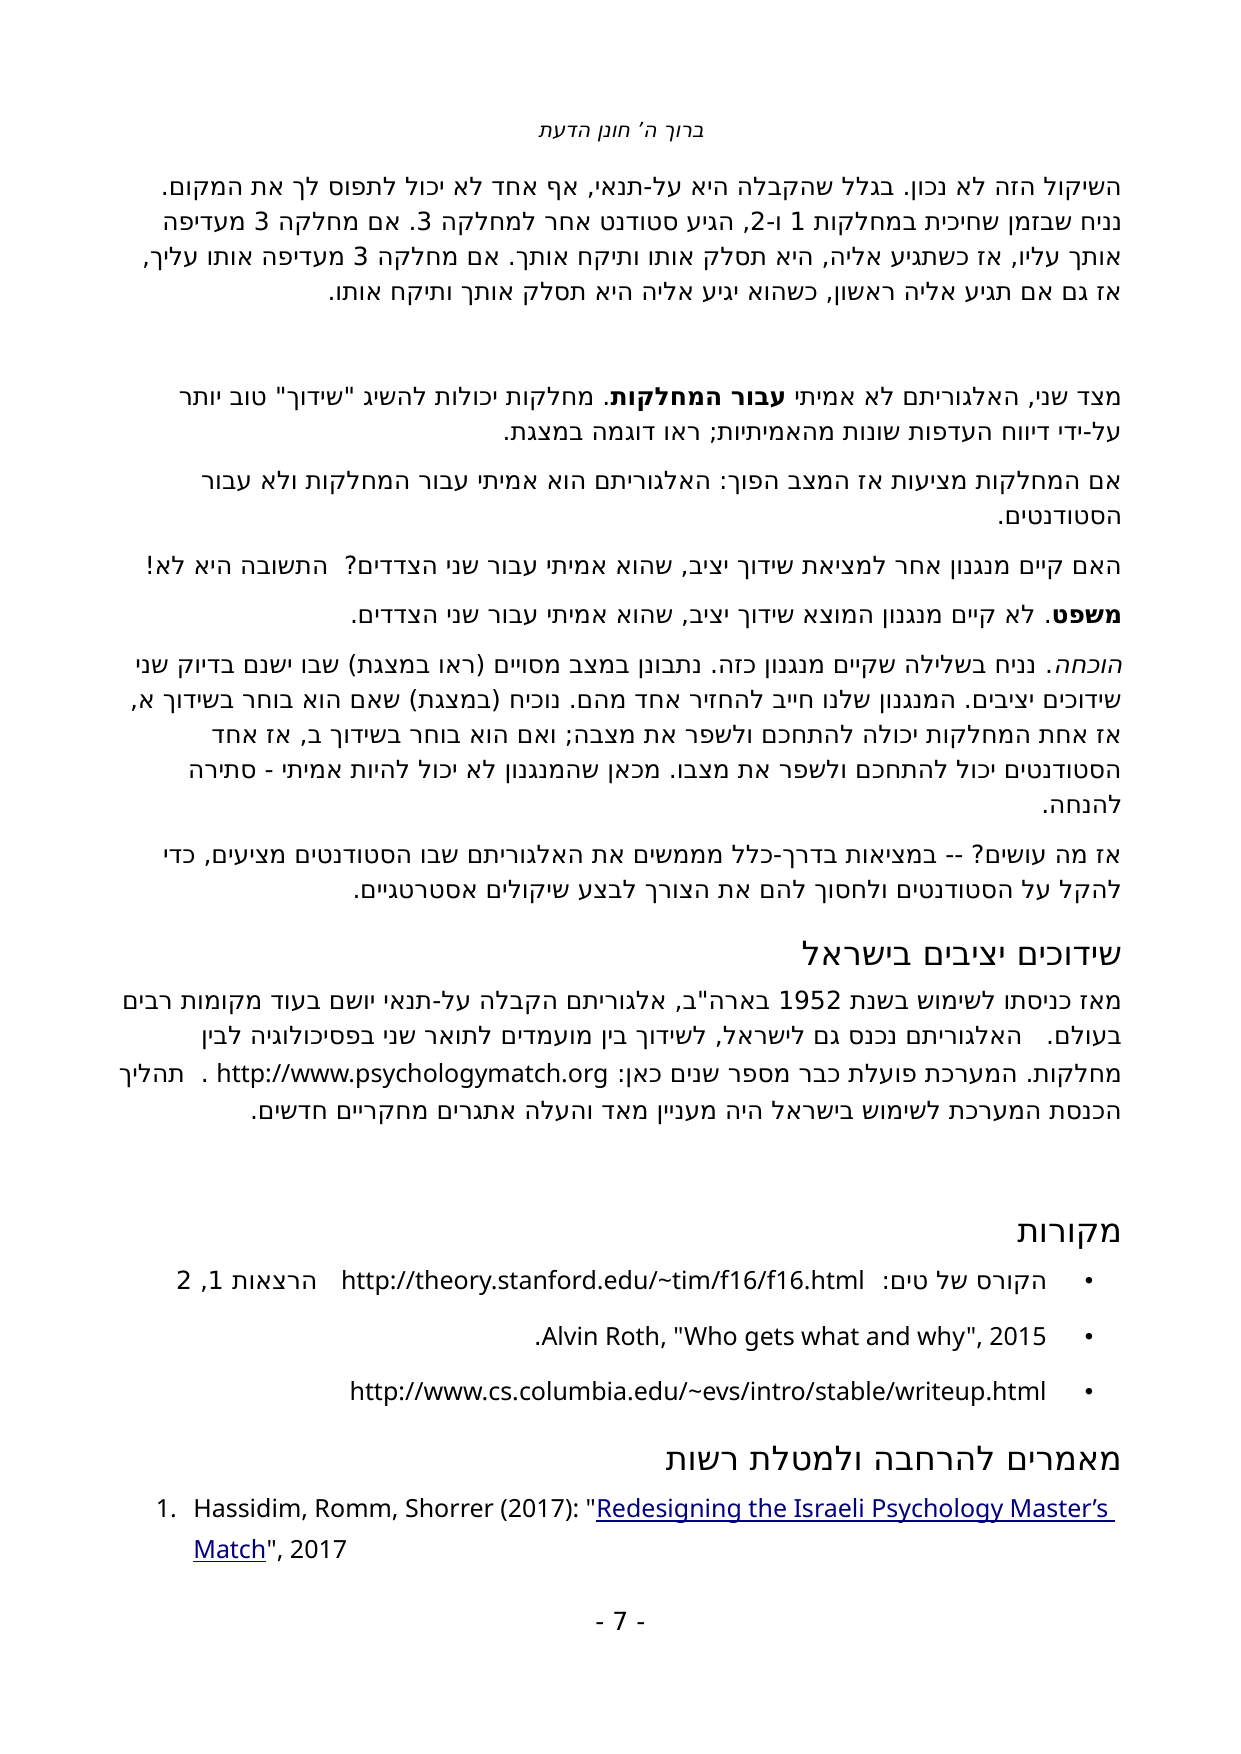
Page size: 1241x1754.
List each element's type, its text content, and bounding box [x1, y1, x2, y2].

subtitle מקורות [118, 1211, 1122, 1250]
text האם קיים מנגנון אחר למציאת שידוך יציב, שהוא אמיתי עבור שני הצדדים? התשובה היא לא! [118, 551, 1122, 580]
text מאז כניסתו לשימוש בשנת 1952 בארה"ב, אלגוריתם הקבלה על-תנאי יושם בעוד מקומות רבים בעולם. האלגוריתם נכנס גם לישראל, לשידוך בין מועמדים לתואר שני בפסיכולוגיה לבין מחלקות. המערכת פועלת כבר מספר שנים כאן: http://www.psychologymatch.org . תהליך הכנסת המערכת לשימוש בישראל היה מעניין מאד והעלה אתגרים מחקריים חדשים. [118, 986, 1122, 1125]
text מצד שני, האלגוריתם לא אמיתי עבור המחלקות. מחלקות יכולות להשיג "שידוך" טוב יותר על-ידי דיווח העדפות שונות מהאמיתיות; ראו דוגמה במצגת. [118, 382, 1122, 446]
text אם המחלקות מציעות אז המצב הפוך: האלגוריתם הוא אמיתי עבור המחלקות ולא עבור הסטודנטים. [118, 466, 1122, 531]
list Alvin Roth, "Who gets what and why", 2015. [118, 1318, 1084, 1352]
list http://www.cs.columbia.edu/~evs/intro/stable/writeup.html [118, 1374, 1084, 1408]
subtitle מאמרים להרחבה ולמטלת רשות [118, 1439, 1122, 1478]
text השיקול הזה לא נכון. בגלל שהקבלה היא על-תנאי, אף אחד לא יכול לתפוס לך את המקום. נניח שבזמן שחיכית במחלקות 1 ו-2, הגיע סטודנט אחר למחלקה 3. אם מחלקה 3 מעדיפה אותך עליו, אז כשתגיע אליה, היא תסלק אותו ותיקח אותך. אם מחלקה 3 מעדיפה אותו עליך, אז גם אם תגיע אליה ראשון, כשהוא יגיע אליה היא תסלק אותך ותיקח אותו. [118, 172, 1122, 306]
text אז מה עושים? -- במציאות בדרך-כלל מממשים את האלגוריתם שבו הסטודנטים מציעים, כדי להקל על הסטודנטים ולחסוך להם את הצורך לבצע שיקולים אסטרטגיים. [118, 840, 1122, 904]
text משפט. לא קיים מנגנון המוצא שידוך יציב, שהוא אמיתי עבור שני הצדדים. [118, 601, 1122, 630]
text הוכחה. נניח בשלילה שקיים מנגנון כזה. נתבונן במצב מסויים (ראו במצגת) שבו ישנם בדיוק שני שידוכים יציבים. המנגנון שלנו חייב להחזיר אחד מהם. נוכיח (במצגת) שאם הוא בוחר בשידוך א, אז אחת המחלקות יכולה להתחכם ולשפר את מצבה; ואם הוא בוחר בשידוך ב, אז אחד הסטודנטים יכול להתחכם ולשפר את מצבו. מכאן שהמנגנון לא יכול להיות אמיתי - סתירה להנחה. [118, 650, 1122, 819]
list Hassidim, Romm, Shorrer (2017): "Redesigning the Israeli Psychology Master’s Match", 2017 [156, 1491, 1122, 1566]
list הקורס של טים: http://theory.stanford.edu/~tim/f16/f16.html הרצאות 1, 2 [118, 1263, 1084, 1297]
subtitle שידוכים יציבים בישראל [118, 935, 1122, 974]
